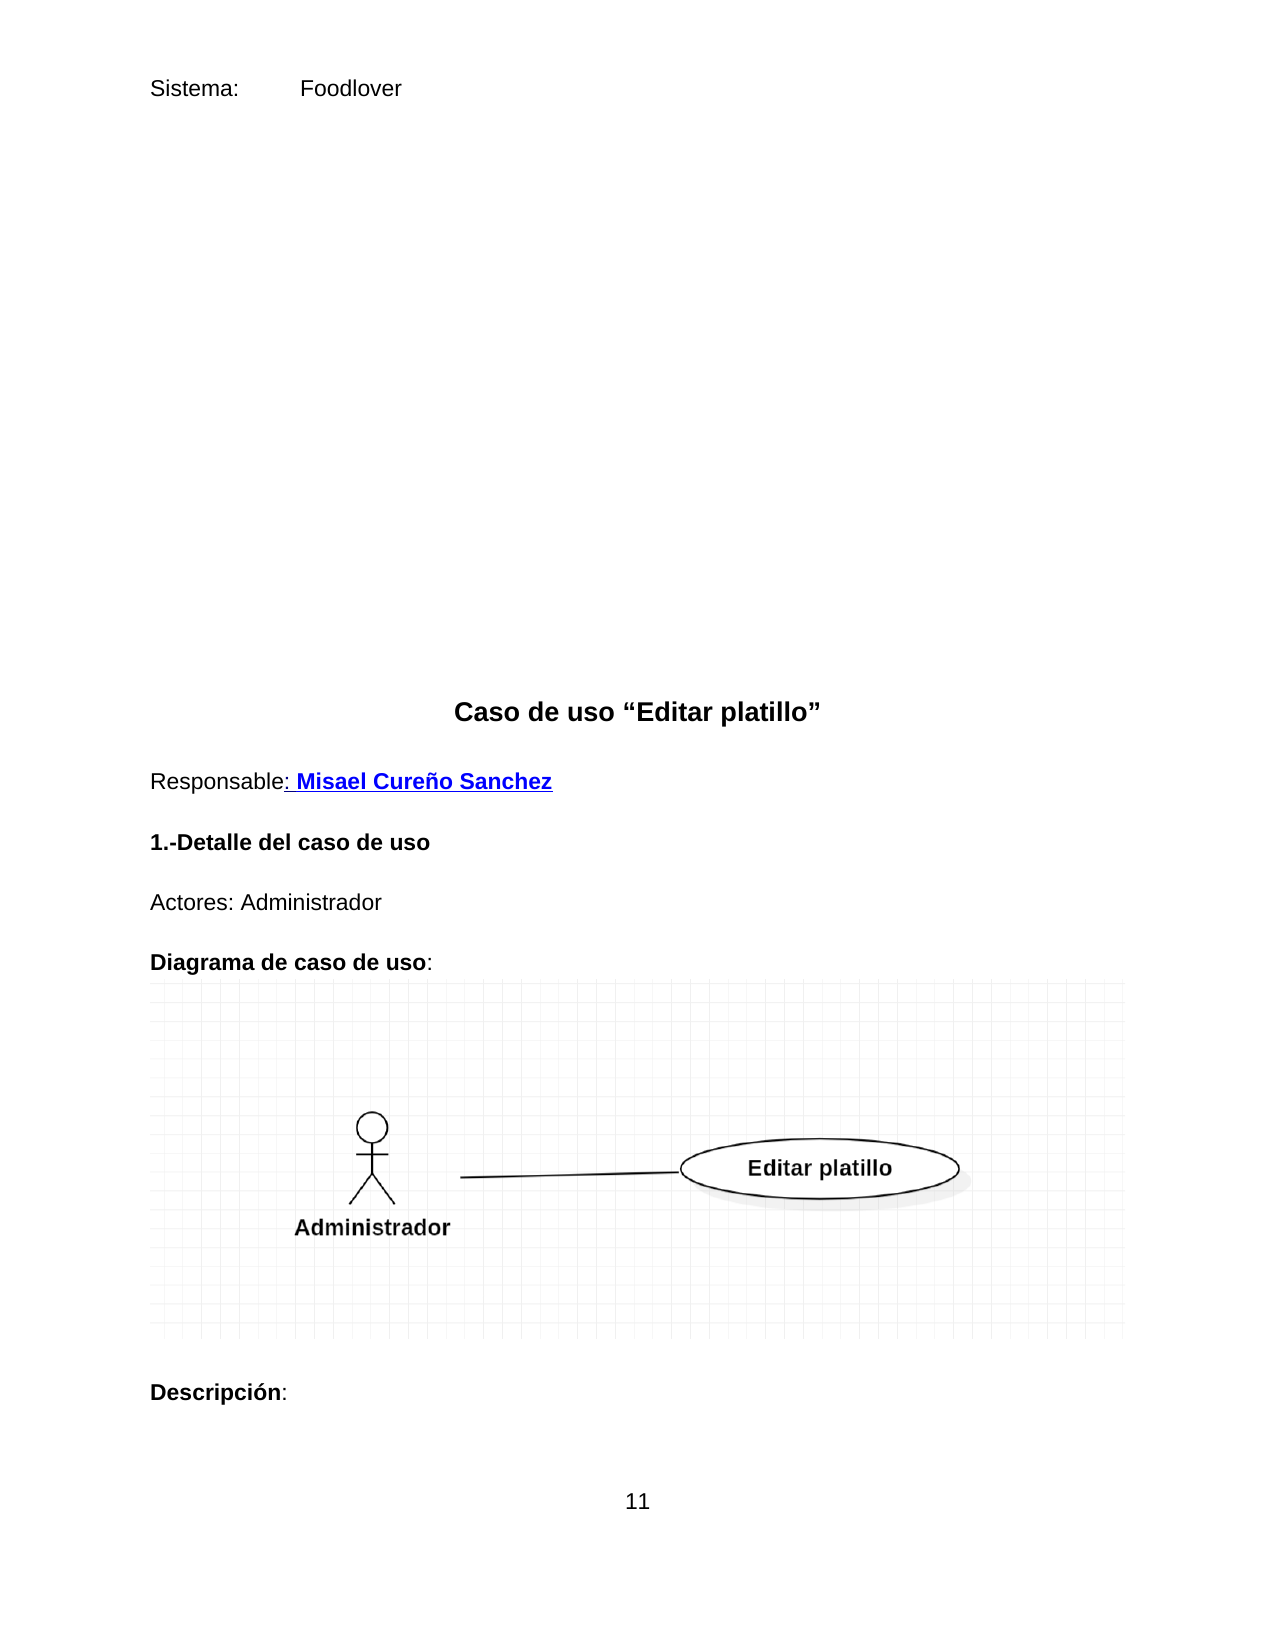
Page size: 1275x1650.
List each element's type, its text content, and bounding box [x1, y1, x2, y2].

text Diagrama de caso de uso: [150, 949, 1125, 976]
text Actores: Administrador [150, 889, 1125, 915]
text Descripción: [150, 1379, 1125, 1406]
text Caso de uso “Editar platillo” [150, 696, 1125, 727]
text 1.-Detalle del caso de uso [150, 828, 1125, 855]
text Responsable: Misael Cureño Sanchez [150, 768, 1125, 794]
picture [150, 979, 1125, 1339]
